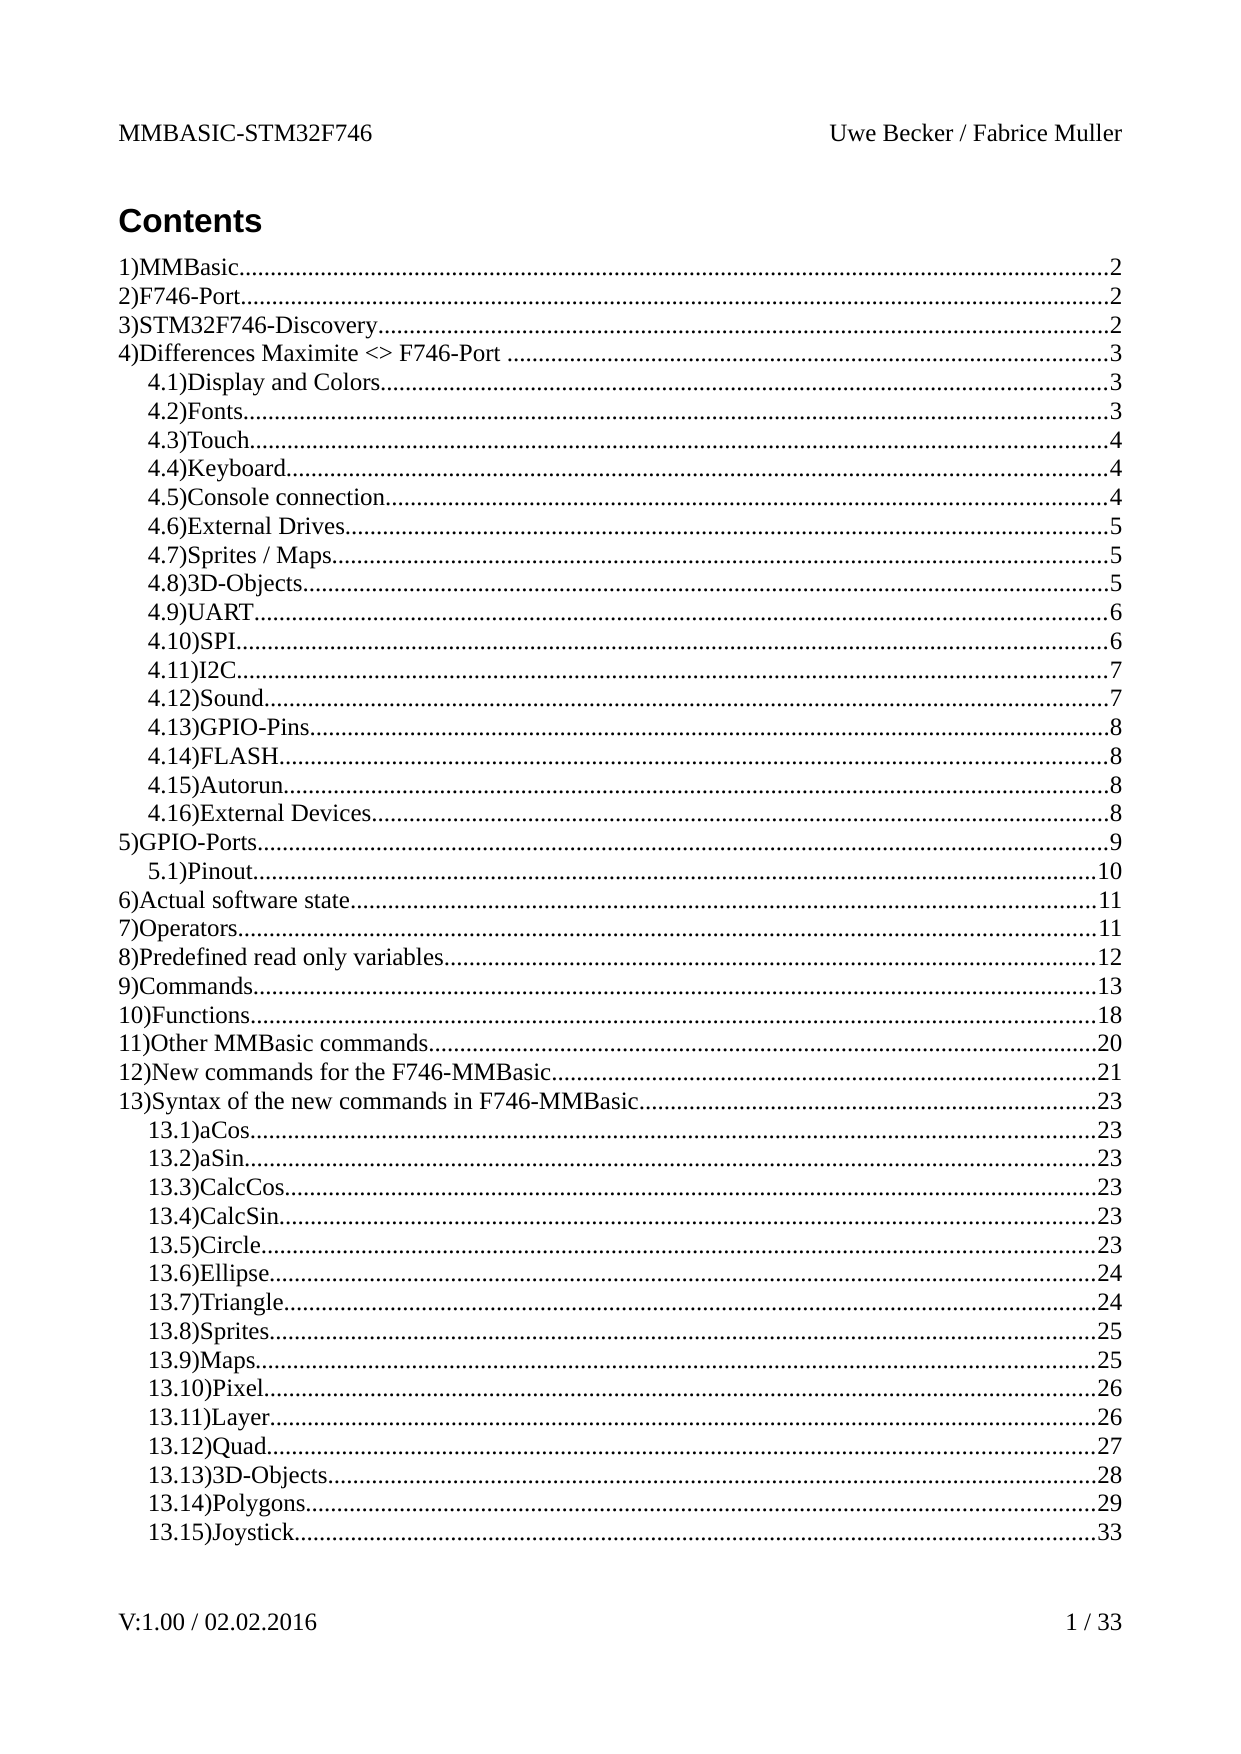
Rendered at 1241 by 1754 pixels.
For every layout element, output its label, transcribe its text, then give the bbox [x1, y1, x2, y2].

text 13.7)Triangle 24 [148, 1287, 1122, 1316]
text 3)STM32F746-Discovery 2 [118, 310, 1122, 338]
text 4.6)External Drives 5 [148, 511, 1122, 540]
text 13.9)Maps 25 [148, 1345, 1122, 1373]
text 4.5)Console connection 4 [148, 482, 1122, 511]
subtitle Contents [118, 201, 1122, 240]
text 13.14)Polygons 29 [148, 1488, 1122, 1517]
text 8)Predefined read only variables 12 [118, 942, 1122, 971]
text 4.4)Keyboard 4 [148, 453, 1122, 482]
text 13.2)aSin 23 [148, 1143, 1122, 1172]
text 5)GPIO-Ports 9 [118, 827, 1122, 856]
text 4.3)Touch 4 [148, 425, 1122, 453]
text 4.16)External Devices 8 [148, 798, 1122, 827]
text 5.1)Pinout 10 [148, 856, 1122, 885]
text 4)Differences Maximite <> F746-Port 3 [118, 338, 1122, 367]
text 4.10)SPI 6 [148, 626, 1122, 655]
text 4.11)I2C 7 [148, 655, 1122, 683]
text 4.7)Sprites / Maps 5 [148, 540, 1122, 568]
text 2)F746-Port 2 [118, 281, 1122, 310]
text 13.12)Quad 27 [148, 1431, 1122, 1460]
text 13.11)Layer 26 [148, 1402, 1122, 1431]
text 13.8)Sprites 25 [148, 1316, 1122, 1345]
text 1)MMBasic 2 [118, 252, 1122, 281]
text 4.9)UART 6 [148, 597, 1122, 626]
text 4.2)Fonts 3 [148, 396, 1122, 425]
text 9)Commands 13 [118, 971, 1122, 1000]
text 13.5)Circle 23 [148, 1230, 1122, 1258]
text 13.1)aCos 23 [148, 1115, 1122, 1143]
text 13.10)Pixel 26 [148, 1373, 1122, 1402]
text 4.14)FLASH 8 [148, 741, 1122, 770]
text 13.13)3D-Objects 28 [148, 1460, 1122, 1488]
text 13.4)CalcSin 23 [148, 1201, 1122, 1230]
text 4.8)3D-Objects 5 [148, 568, 1122, 597]
text 4.12)Sound 7 [148, 683, 1122, 712]
text 4.13)GPIO-Pins 8 [148, 712, 1122, 741]
text 7)Operators 11 [118, 913, 1122, 942]
text 11)Other MMBasic commands 20 [118, 1028, 1122, 1057]
text 4.1)Display and Colors 3 [148, 367, 1122, 396]
text 13.6)Ellipse 24 [148, 1258, 1122, 1287]
text 12)New commands for the F746-MMBasic 21 [118, 1057, 1122, 1086]
text 13)Syntax of the new commands in F746-MMBasic 23 [118, 1086, 1122, 1115]
text 6)Actual software state 11 [118, 885, 1122, 913]
text 4.15)Autorun 8 [148, 770, 1122, 798]
text 13.15)Joystick 33 [148, 1517, 1122, 1546]
text 13.3)CalcCos 23 [148, 1172, 1122, 1201]
text 10)Functions 18 [118, 1000, 1122, 1028]
